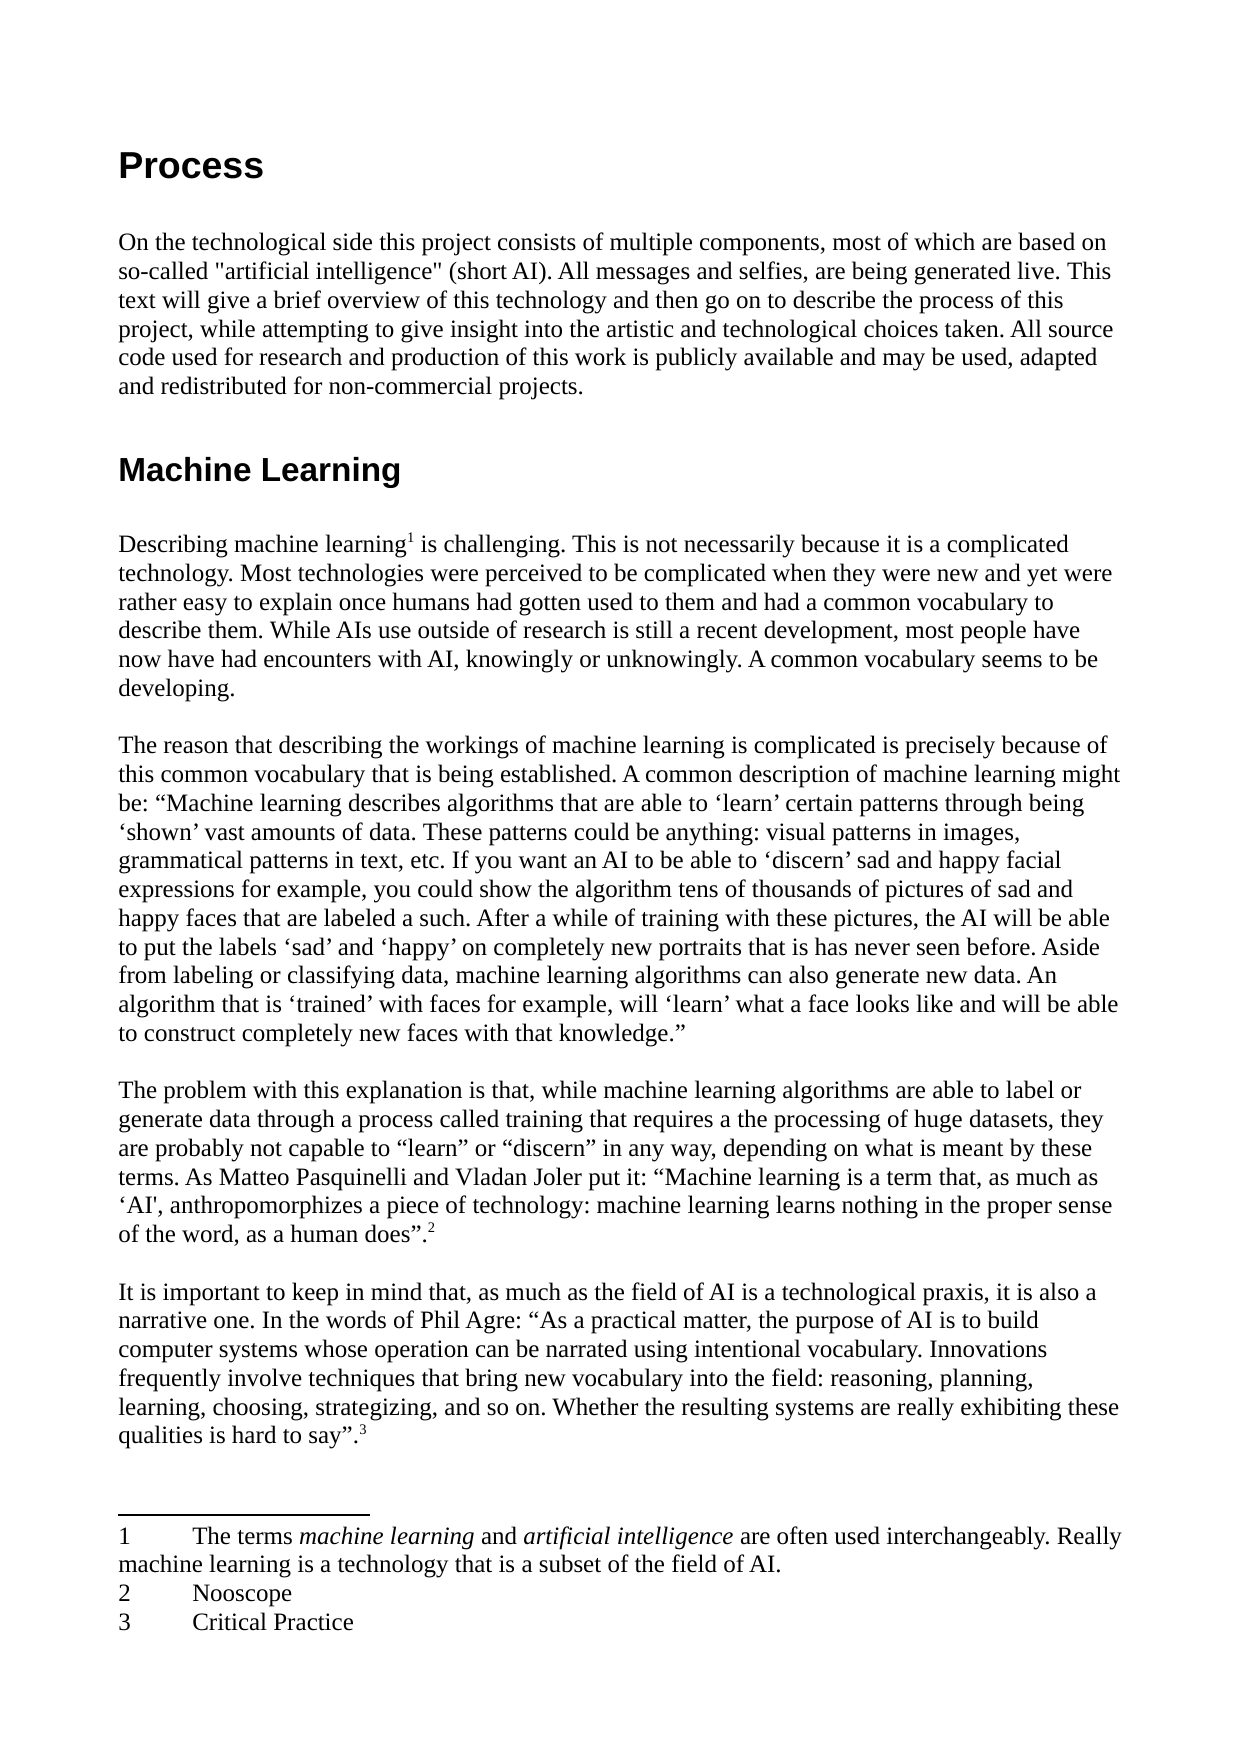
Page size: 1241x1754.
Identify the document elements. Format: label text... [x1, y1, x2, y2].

subtitle Process [118, 143, 1122, 186]
text Nooscope [118, 1578, 1122, 1607]
text On the technological side this project consists of multiple components, most of which are based on so-called "artificial intelligence" (short AI). All messages and selfies, are being generated live. This text will give a brief overview of this technology and then go on to describe the process of this project, while attempting to give insight into the artistic and technological choices taken. All source code used for research and production of this work is publicly available and may be used, adapted and redistributed for non-commercial projects. [118, 227, 1122, 400]
text It is important to keep in mind that, as much as the field of AI is a technological praxis, it is also a narrative one. In the words of Phil Agre: “As a practical matter, the purpose of AI is to build computer systems whose operation can be narrated using intentional vocabulary. Innovations frequently involve techniques that bring new vocabulary into the field: reasoning, planning, learning, choosing, strategizing, and so on. Whether the resulting systems are really exhibiting these qualities is hard to say”. [118, 1277, 1122, 1449]
text The reason that describing the workings of machine learning is complicated is precisely because of this common vocabulary that is being established. A common description of machine learning might be: “Machine learning describes algorithms that are able to ‘learn’ certain patterns through being ‘shown’ vast amounts of data. These patterns could be anything: visual patterns in images, grammatical patterns in text, etc. If you want an AI to be able to ‘discern’ sad and happy facial expressions for example, you could show the algorithm tens of thousands of pictures of sad and happy faces that are labeled a such. After a while of training with these pictures, the AI will be able to put the labels ‘sad’ and ‘happy’ on completely new portraits that is has never seen before. Aside from labeling or classifying data, machine learning algorithms can also generate new data. An algorithm that is ‘trained’ with faces for example, will ‘learn’ what a face looks like and will be able to construct completely new faces with that knowledge.” [118, 731, 1122, 1047]
text The problem with this explanation is that, while machine learning algorithms are able to label or generate data through a process called training that requires a the processing of huge datasets, they are probably not capable to “learn” or “discern” in any way, depending on what is meant by these terms. As Matteo Pasquinelli and Vladan Joler put it: “Machine learning is a term that, as much as ‘AI', anthropomorphizes a piece of technology: machine learning learns nothing in the proper sense of the word, as a human does”. [118, 1076, 1122, 1248]
text Describing machine learning is challenging. This is not necessarily because it is a complicated technology. Most technologies were perceived to be complicated when they were new and yet were rather easy to explain once humans had gotten used to them and had a common vocabulary to describe them. While AIs use outside of research is still a recent development, most people have now have had encounters with AI, knowingly or unknowingly. A common vocabulary seems to be developing. [118, 529, 1122, 702]
text Critical Practice [118, 1607, 1122, 1636]
text The terms machine learning and artificial intelligence are often used interchangeably. Really machine learning is a technology that is a subset of the field of AI. [118, 1521, 1122, 1578]
subtitle Machine Learning [118, 449, 1122, 488]
